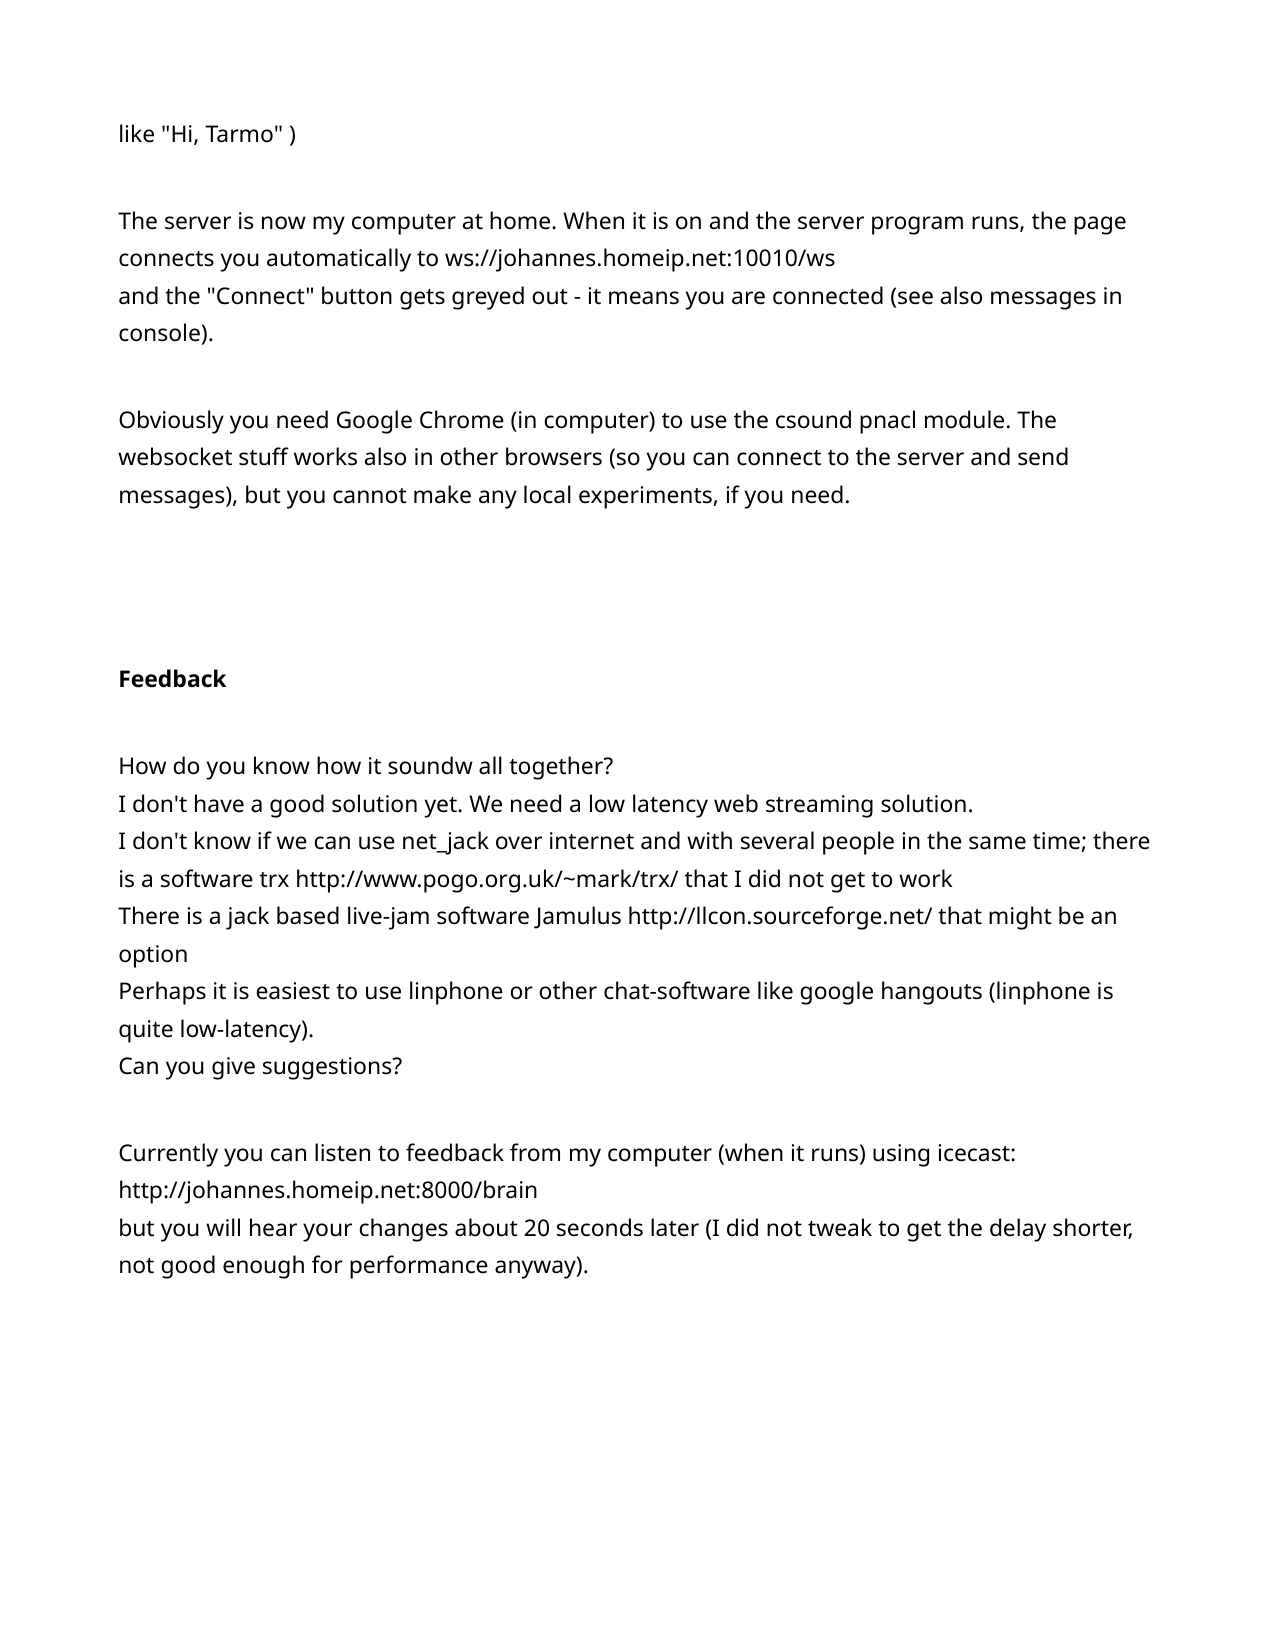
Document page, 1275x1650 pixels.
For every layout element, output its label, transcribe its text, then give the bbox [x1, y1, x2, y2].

text I don't know if we can use net_jack over internet and with several people in the same time; there is a software trx http://www.pogo.org.uk/~mark/trx/ that I did not get to work [118, 825, 1157, 894]
text like "Hi, Tarmo" ) [118, 118, 1157, 149]
text Obviously you need Google Chrome (in computer) to use the csound pnacl module. The websocket stuff works also in other browsers (so you can connect to the server and send messages), but you cannot make any local experiments, if you need. [118, 404, 1157, 510]
text but you will hear your changes about 20 seconds later (I did not tweak to get the delay shorter, not good enough for performance anyway). [118, 1212, 1157, 1280]
text Feedback [118, 663, 1157, 695]
text Perhaps it is easiest to use linphone or other chat-software like google hangouts (linphone is quite low-latency). [118, 975, 1157, 1044]
text I don't have a good solution yet. We need a low latency web streaming solution. [118, 787, 1157, 819]
text Can you give suggestions? [118, 1050, 1157, 1081]
text The server is now my computer at home. When it is on and the server program runs, the page connects you automatically to ws://johannes.homeip.net:10010/ws [118, 205, 1157, 273]
text There is a jack based live-jam software Jamulus http://llcon.sourceforge.net/ that might be an option [118, 900, 1157, 969]
text http://johannes.homeip.net:8000/brain [118, 1174, 1157, 1205]
text Currently you can listen to feedback from my computer (when it runs) using icecast: [118, 1137, 1157, 1168]
text How do you know how it soundw all together? [118, 750, 1157, 781]
text and the "Connect" button gets greyed out - it means you are connected (see also messages in console). [118, 280, 1157, 348]
